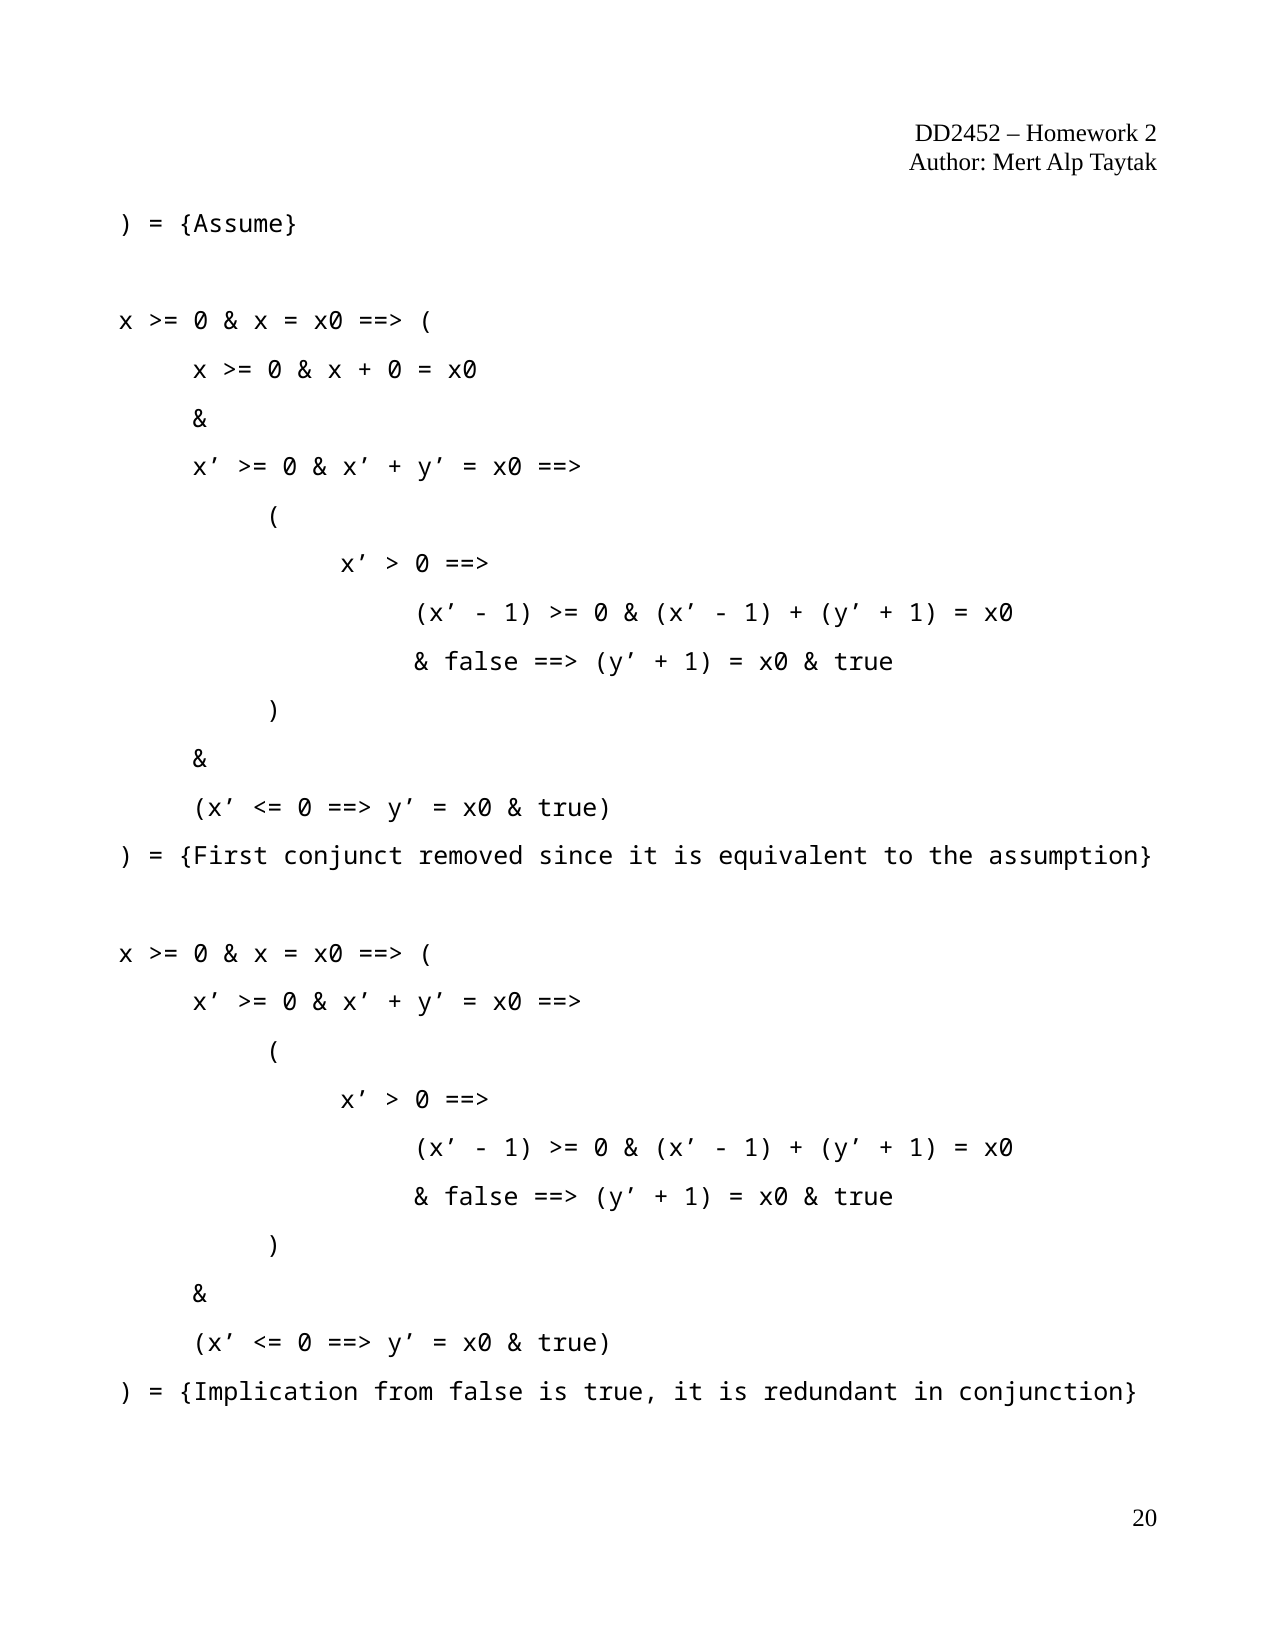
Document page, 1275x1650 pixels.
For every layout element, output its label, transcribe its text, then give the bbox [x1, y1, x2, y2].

text (x’ - 1) >= 0 & (x’ - 1) + (y’ + 1) = x0 [118, 595, 1157, 629]
text (x’ <= 0 ==> y’ = x0 & true) [118, 789, 1157, 823]
text ) = {Implication from false is true, it is redundant in conjunction} [118, 1373, 1157, 1407]
text ( [118, 1033, 1157, 1067]
text x’ > 0 ==> [118, 1081, 1157, 1115]
text ) = {Assume} [118, 206, 1157, 240]
text x’ > 0 ==> [118, 546, 1157, 580]
text ) [118, 692, 1157, 726]
text x’ >= 0 & x’ + y’ = x0 ==> [118, 449, 1157, 483]
text & false ==> (y’ + 1) = x0 & true [118, 643, 1157, 677]
text & [118, 400, 1157, 434]
text x >= 0 & x = x0 ==> ( [118, 303, 1157, 337]
text (x’ <= 0 ==> y’ = x0 & true) [118, 1324, 1157, 1358]
text x >= 0 & x + 0 = x0 [118, 352, 1157, 386]
text ) = {First conjunct removed since it is equivalent to the assumption} [118, 838, 1157, 872]
text x’ >= 0 & x’ + y’ = x0 ==> [118, 984, 1157, 1018]
text & [118, 741, 1157, 775]
text ( [118, 497, 1157, 532]
text x >= 0 & x = x0 ==> ( [118, 935, 1157, 969]
text & [118, 1276, 1157, 1310]
text & false ==> (y’ + 1) = x0 & true [118, 1178, 1157, 1213]
text (x’ - 1) >= 0 & (x’ - 1) + (y’ + 1) = x0 [118, 1130, 1157, 1164]
text ) [118, 1227, 1157, 1261]
